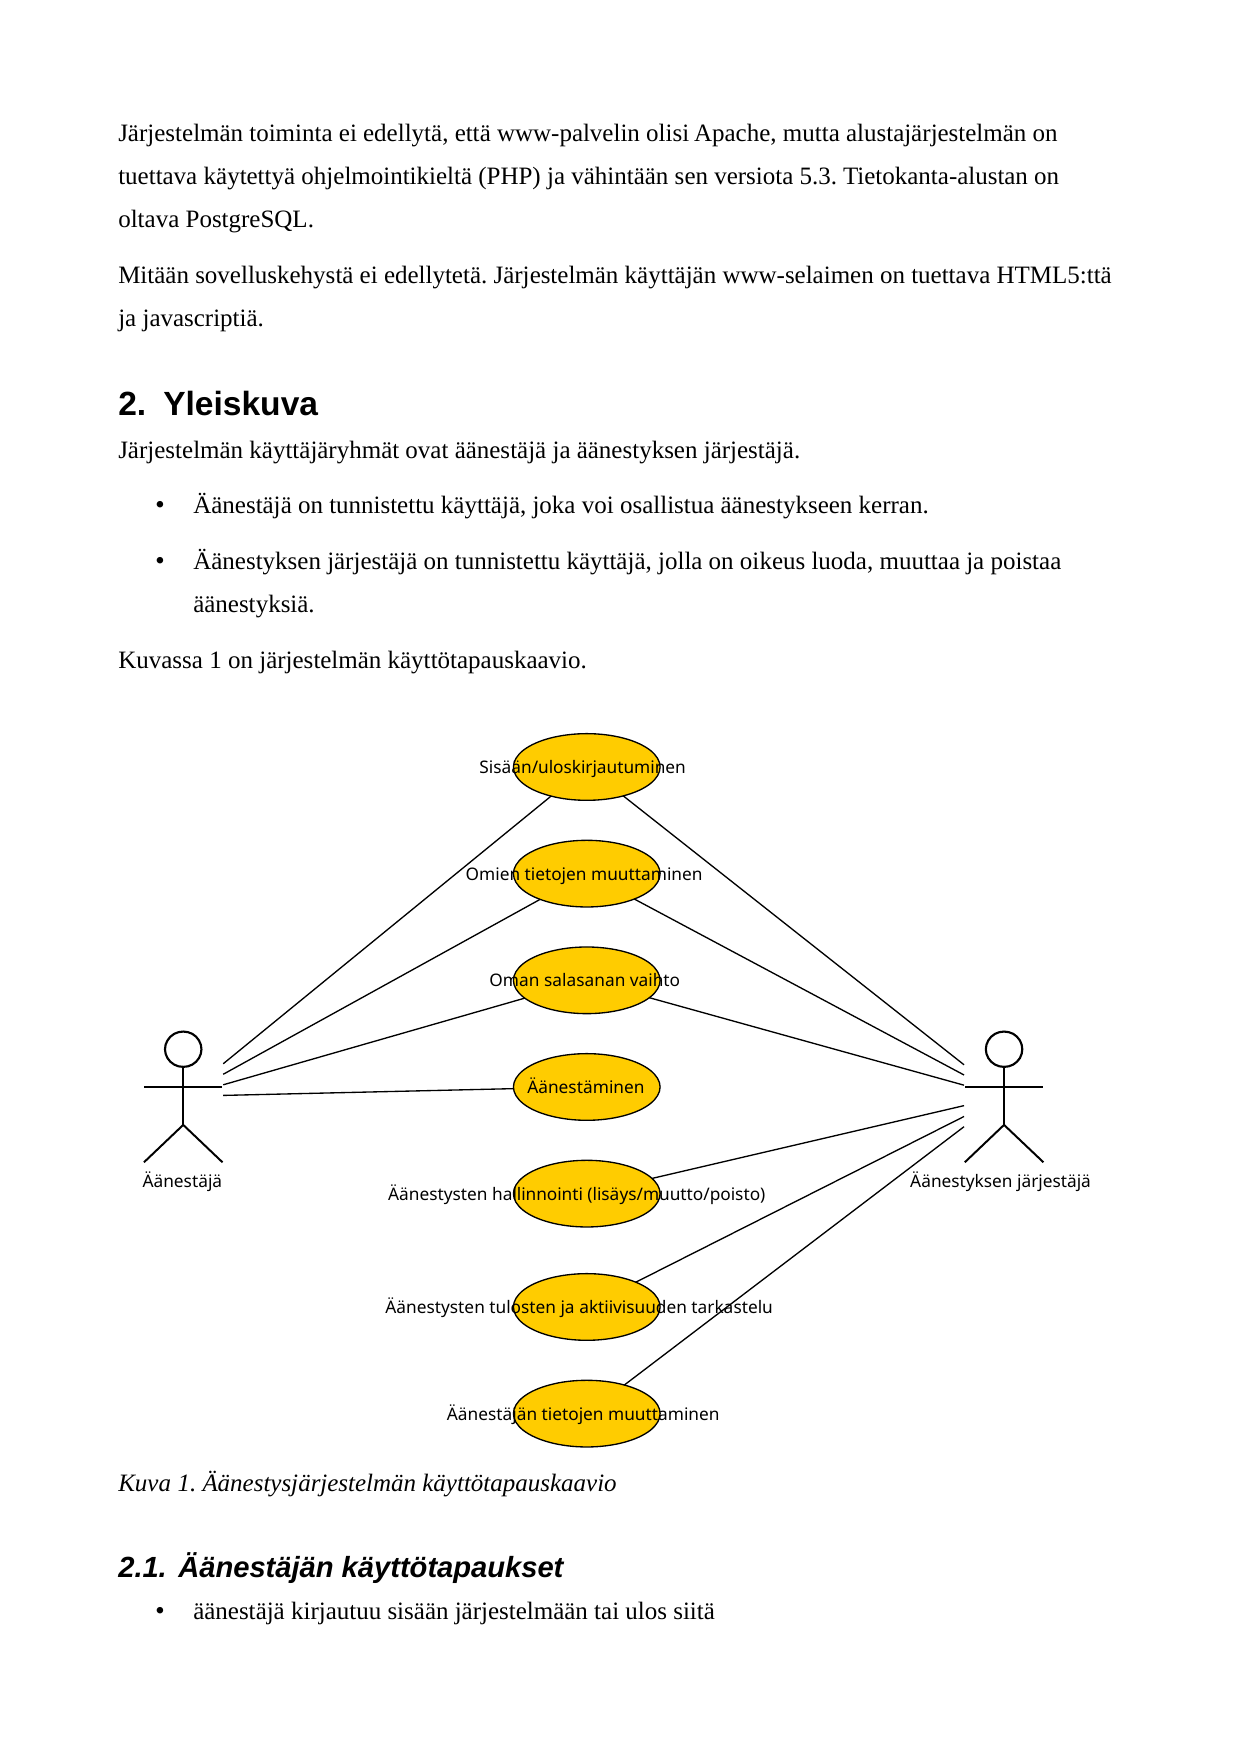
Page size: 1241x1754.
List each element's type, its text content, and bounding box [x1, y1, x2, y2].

text Järjestelmän toiminta ei edellytä, että www-palvelin olisi Apache, mutta alustajärjestelmän on tuettava käytettyä ohjelmointikieltä (PHP) ja vähintään sen versiota 5.3. Tietokanta-alustan on oltava PostgreSQL. [118, 118, 1122, 233]
list Äänestäjä on tunnistettu käyttäjä, joka voi osallistua äänestykseen kerran. [156, 491, 1122, 519]
text Kuvassa 1 on järjestelmän käyttötapauskaavio. [118, 645, 1122, 674]
subtitle Äänestäjän käyttötapaukset [118, 1550, 1122, 1584]
text Mitään sovelluskehystä ei edellytetä. Järjestelmän käyttäjän www-selaimen on tuettava HTML5:ttä ja javascriptiä. [118, 260, 1122, 332]
text Kuva 1. Äänestysjärjestelmän käyttötapauskaavio [118, 1467, 1122, 1496]
list Äänestyksen järjestäjä on tunnistettu käyttäjä, jolla on oikeus luoda, muuttaa ja poistaa äänestyksiä. [156, 546, 1122, 618]
text Järjestelmän käyttäjäryhmät ovat äänestäjä ja äänestyksen järjestäjä. [118, 435, 1122, 464]
subtitle Yleiskuva [118, 384, 1122, 422]
list äänestäjä kirjautuu sisään järjestelmään tai ulos siitä [156, 1596, 1122, 1625]
